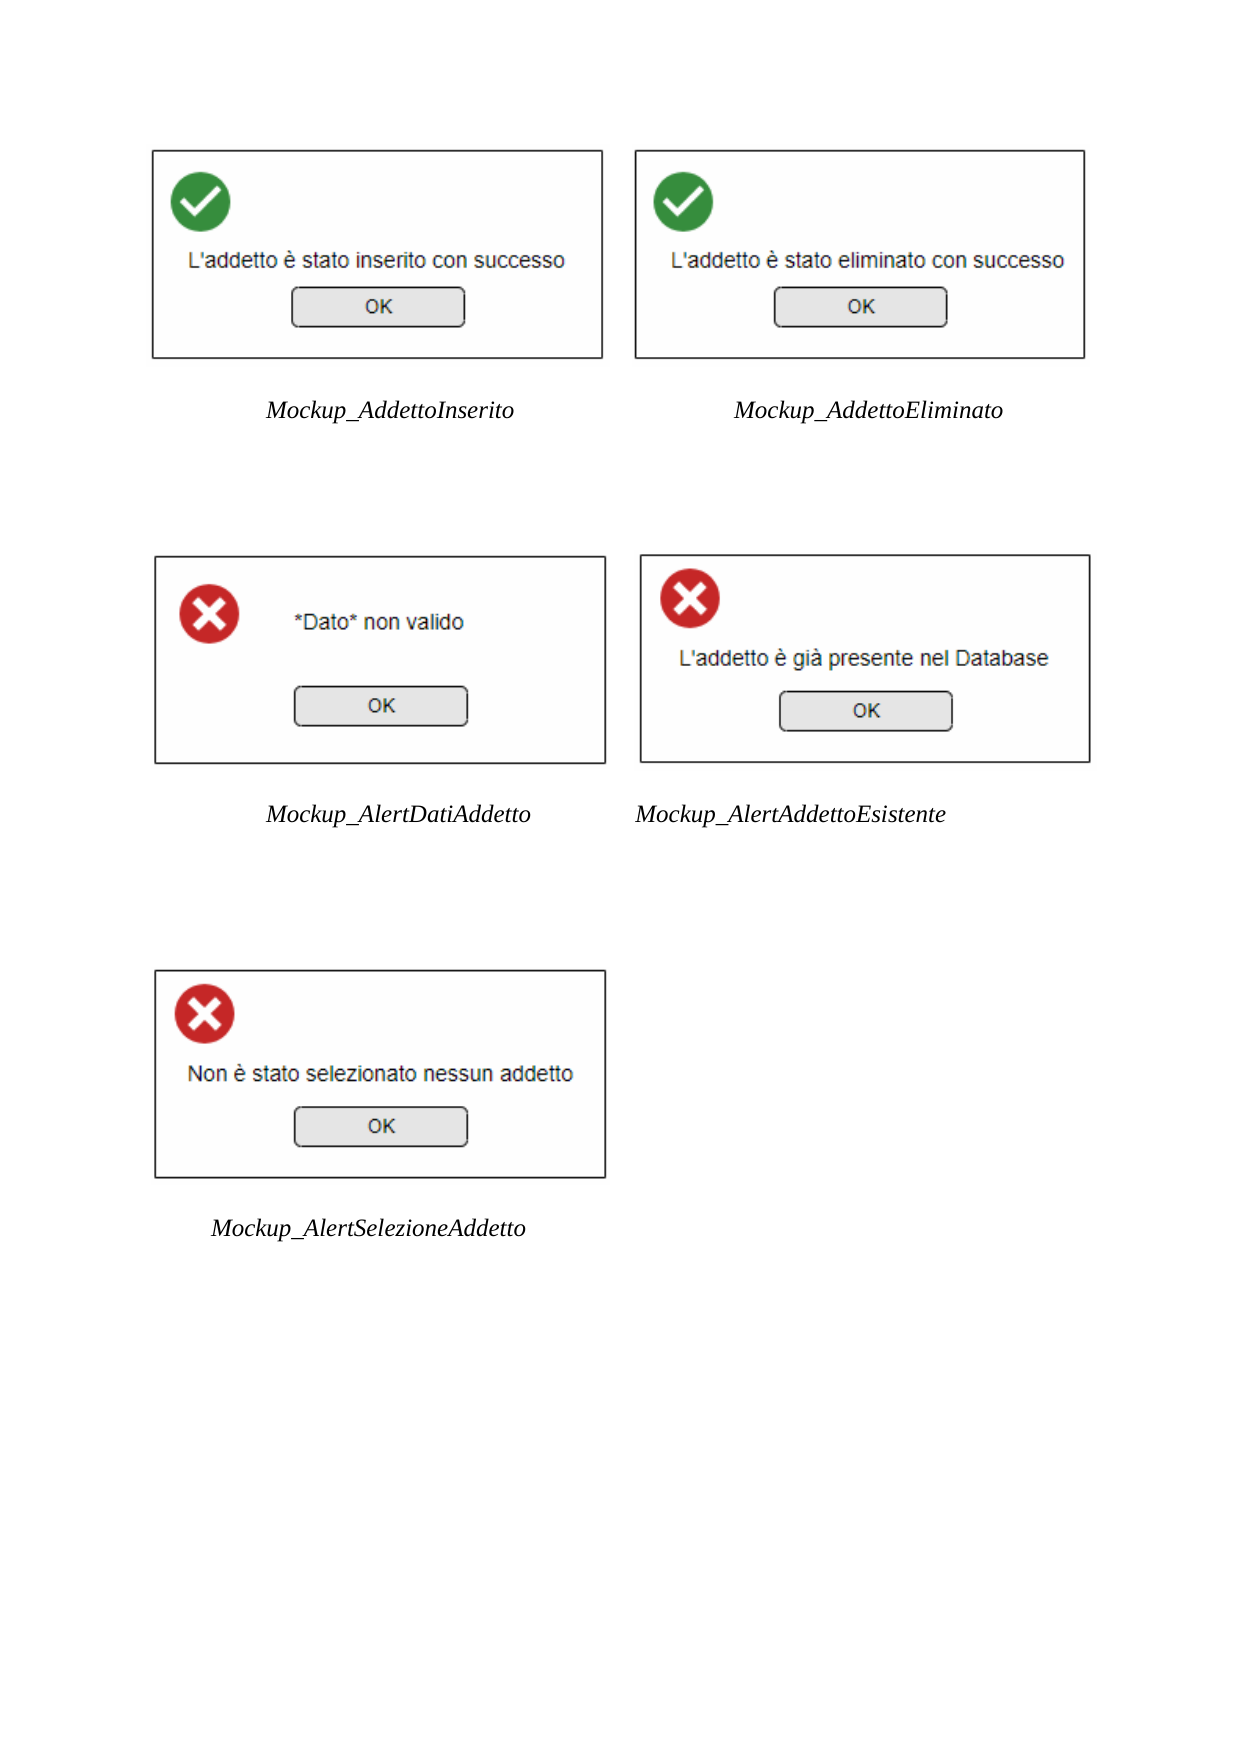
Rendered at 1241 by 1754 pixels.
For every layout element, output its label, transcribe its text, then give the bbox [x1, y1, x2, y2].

picture [151, 967, 611, 1185]
picture [146, 144, 611, 367]
picture [632, 144, 1090, 367]
text Mockup_AddettoInserito Mockup_AddettoEliminato [118, 395, 1122, 424]
picture [634, 550, 1097, 771]
text Mockup_AlertDatiAddetto Mockup_AlertAddettoEsistente [118, 799, 1122, 828]
text Mockup_AlertSelezioneAddetto [118, 1213, 1122, 1242]
picture [151, 550, 611, 769]
